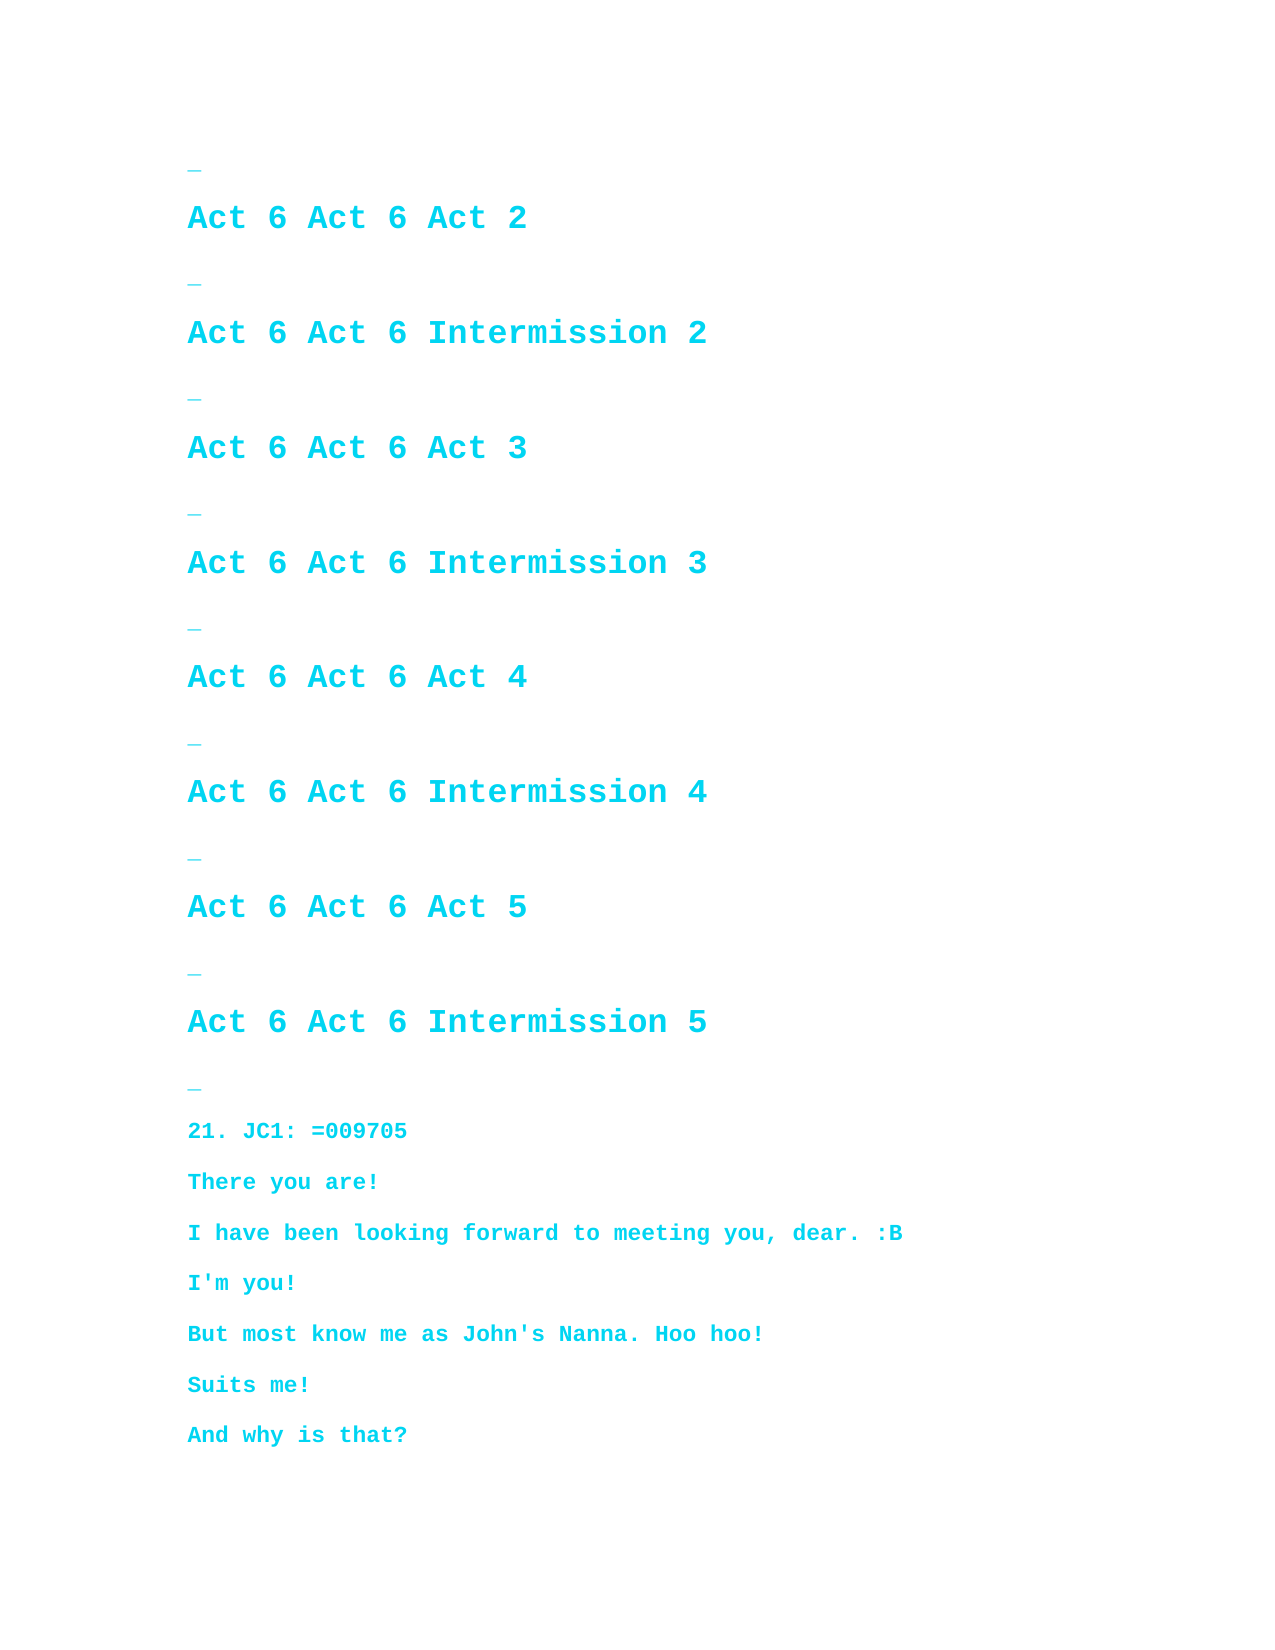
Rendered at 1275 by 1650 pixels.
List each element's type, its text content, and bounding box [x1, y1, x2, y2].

text I'm you! [187, 1272, 1087, 1298]
text _ [187, 724, 1087, 750]
text Suits me! [187, 1373, 1087, 1399]
text There you are! [187, 1170, 1087, 1196]
text 21. JC1: =009705 [187, 1120, 1087, 1146]
text Act 6 Act 6 Intermission 4 [187, 775, 1087, 813]
text _ [187, 1069, 1087, 1095]
text Act 6 Act 6 Intermission 5 [187, 1005, 1087, 1043]
text Act 6 Act 6 Act 4 [187, 660, 1087, 698]
text _ [187, 380, 1087, 406]
text Act 6 Act 6 Act 2 [187, 201, 1087, 238]
text _ [187, 495, 1087, 521]
text _ [187, 150, 1087, 176]
text _ [187, 839, 1087, 865]
text _ [187, 265, 1087, 291]
text _ [187, 609, 1087, 636]
text Act 6 Act 6 Intermission 2 [187, 316, 1087, 353]
text But most know me as John's Nanna. Hoo hoo! [187, 1322, 1087, 1348]
text Act 6 Act 6 Act 3 [187, 430, 1087, 468]
text _ [187, 954, 1087, 980]
text I have been looking forward to meeting you, dear. :B [187, 1221, 1087, 1247]
text And why is that? [187, 1423, 1087, 1449]
text Act 6 Act 6 Intermission 3 [187, 545, 1087, 583]
text Act 6 Act 6 Act 5 [187, 890, 1087, 928]
